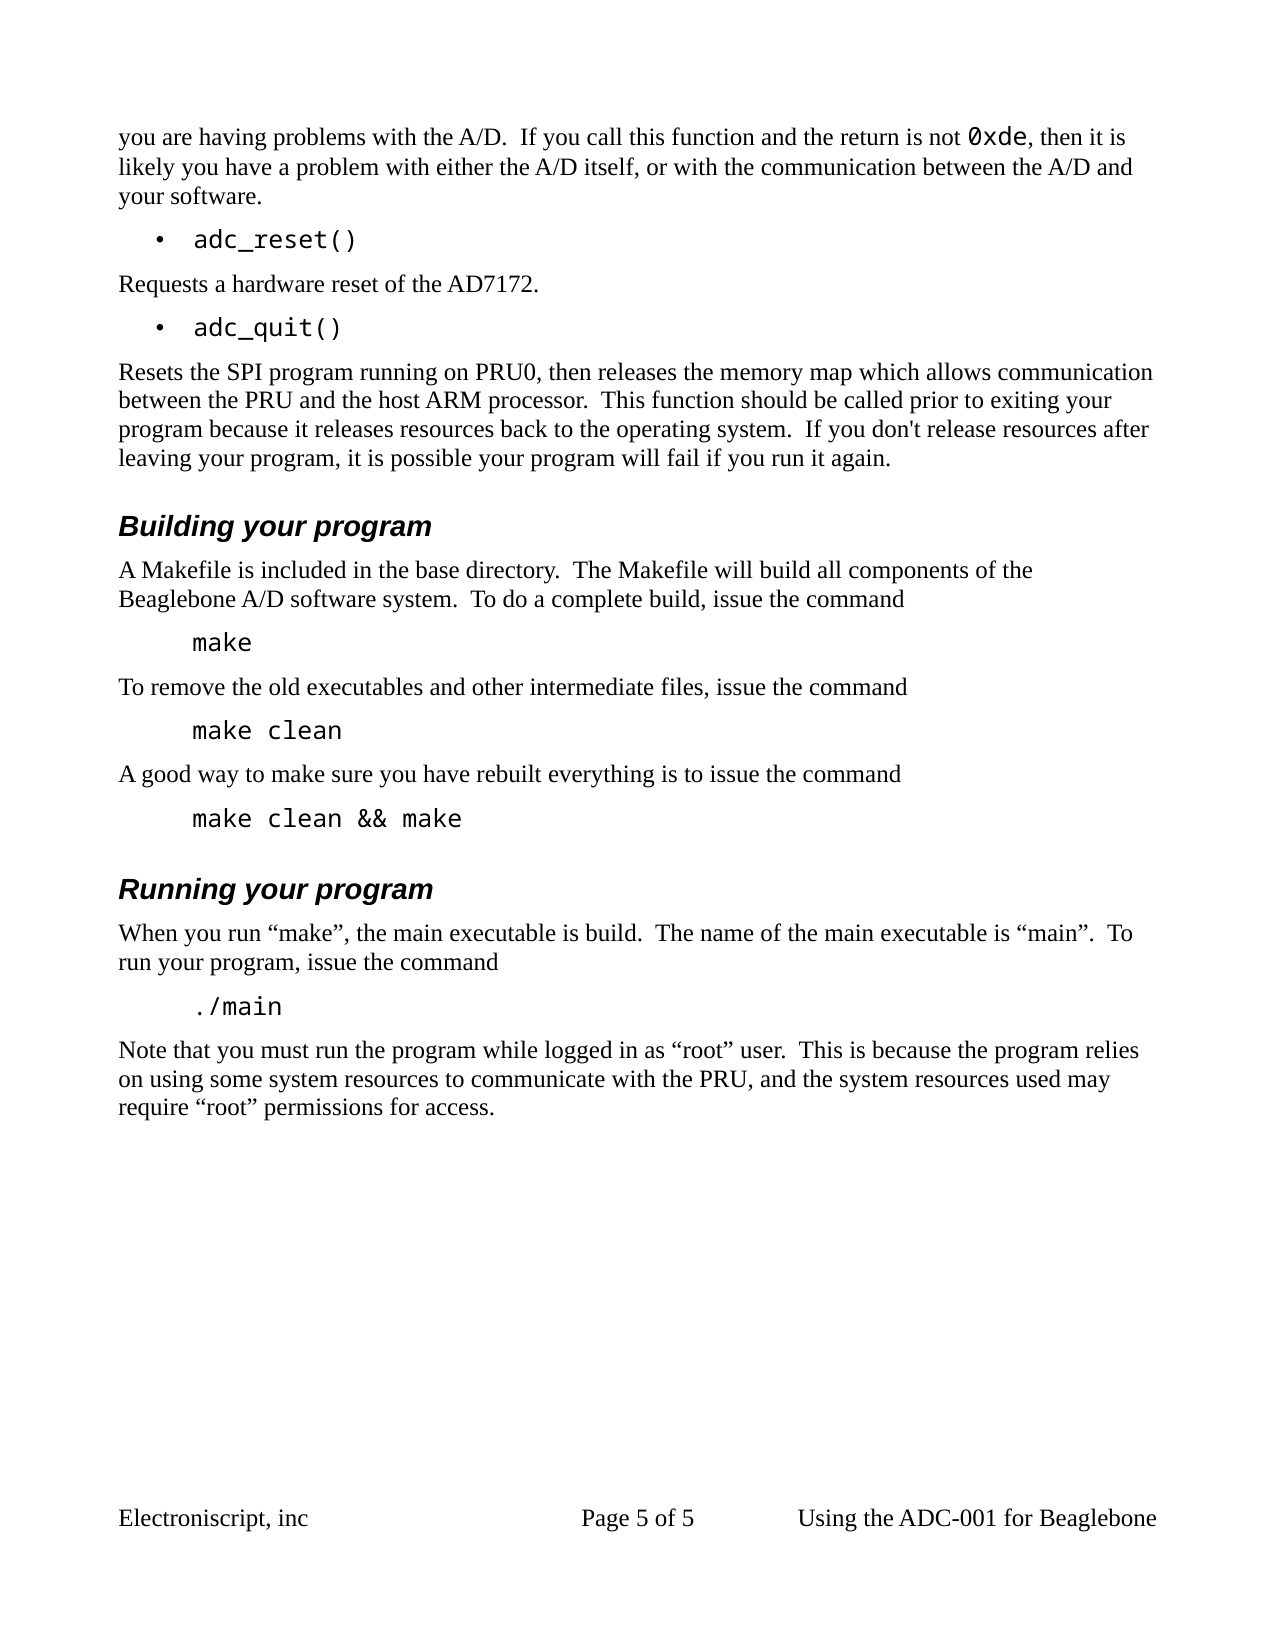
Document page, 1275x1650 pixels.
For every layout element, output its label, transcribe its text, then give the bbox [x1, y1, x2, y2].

text you are having problems with the A/D. If you call this function and the return is not 0xde, then it is likely you have a problem with either the A/D itself, or with the communication between the A/D and your software. [118, 118, 1157, 210]
text Note that you must run the program while logged in as “root” user. This is because the program relies on using some system resources to communicate with the PRU, and the system resources used may require “root” permissions for access. [118, 1035, 1157, 1121]
subtitle Building your program [118, 509, 1157, 543]
text ./main [192, 988, 1157, 1022]
text To remove the old executables and other intermediate files, issue the command [118, 672, 1157, 700]
text Requests a hardware reset of the AD7172. [118, 269, 1157, 297]
list adc_reset() [156, 222, 1157, 256]
text Resets the SPI program running on PRU0, then releases the memory map which allows communication between the PRU and the host ARM processor. This function should be called prior to exiting your program because it releases resources back to the operating system. If you don't release resources after leaving your program, it is possible your program will fail if you run it again. [118, 357, 1157, 472]
text A good way to make sure you have rebuilt everything is to issue the command [118, 759, 1157, 788]
subtitle Running your program [118, 872, 1157, 906]
list adc_quit() [156, 310, 1157, 344]
text make clean && make [192, 801, 1157, 835]
text A Makefile is included in the base directory. The Makefile will build all components of the Beaglebone A/D software system. To do a complete build, issue the command [118, 555, 1157, 613]
text When you run “make”, the main executable is build. The name of the main executable is “main”. To run your program, issue the command [118, 918, 1157, 976]
text make [192, 625, 1157, 659]
text make clean [192, 713, 1157, 747]
